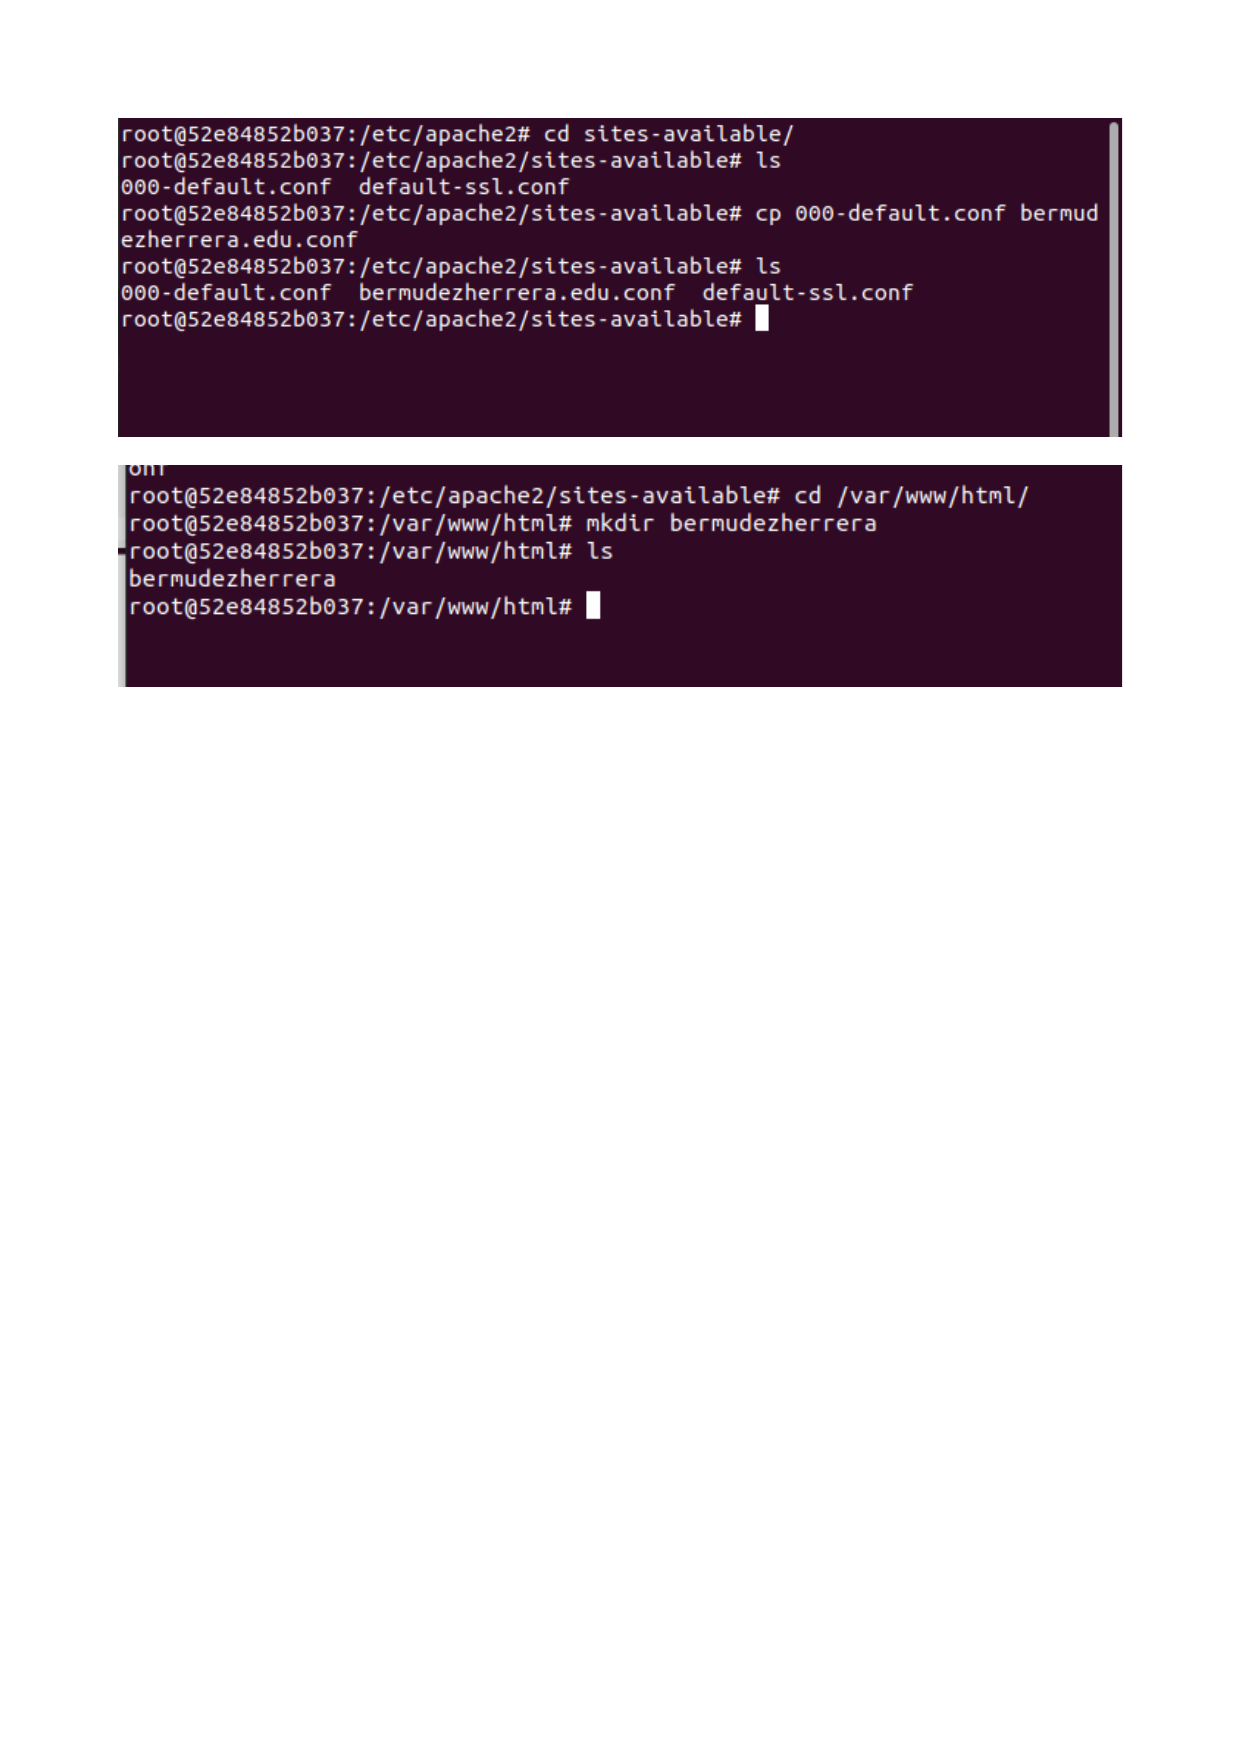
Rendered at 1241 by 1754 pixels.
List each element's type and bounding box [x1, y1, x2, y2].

picture [118, 465, 1123, 687]
picture [118, 118, 1123, 437]
